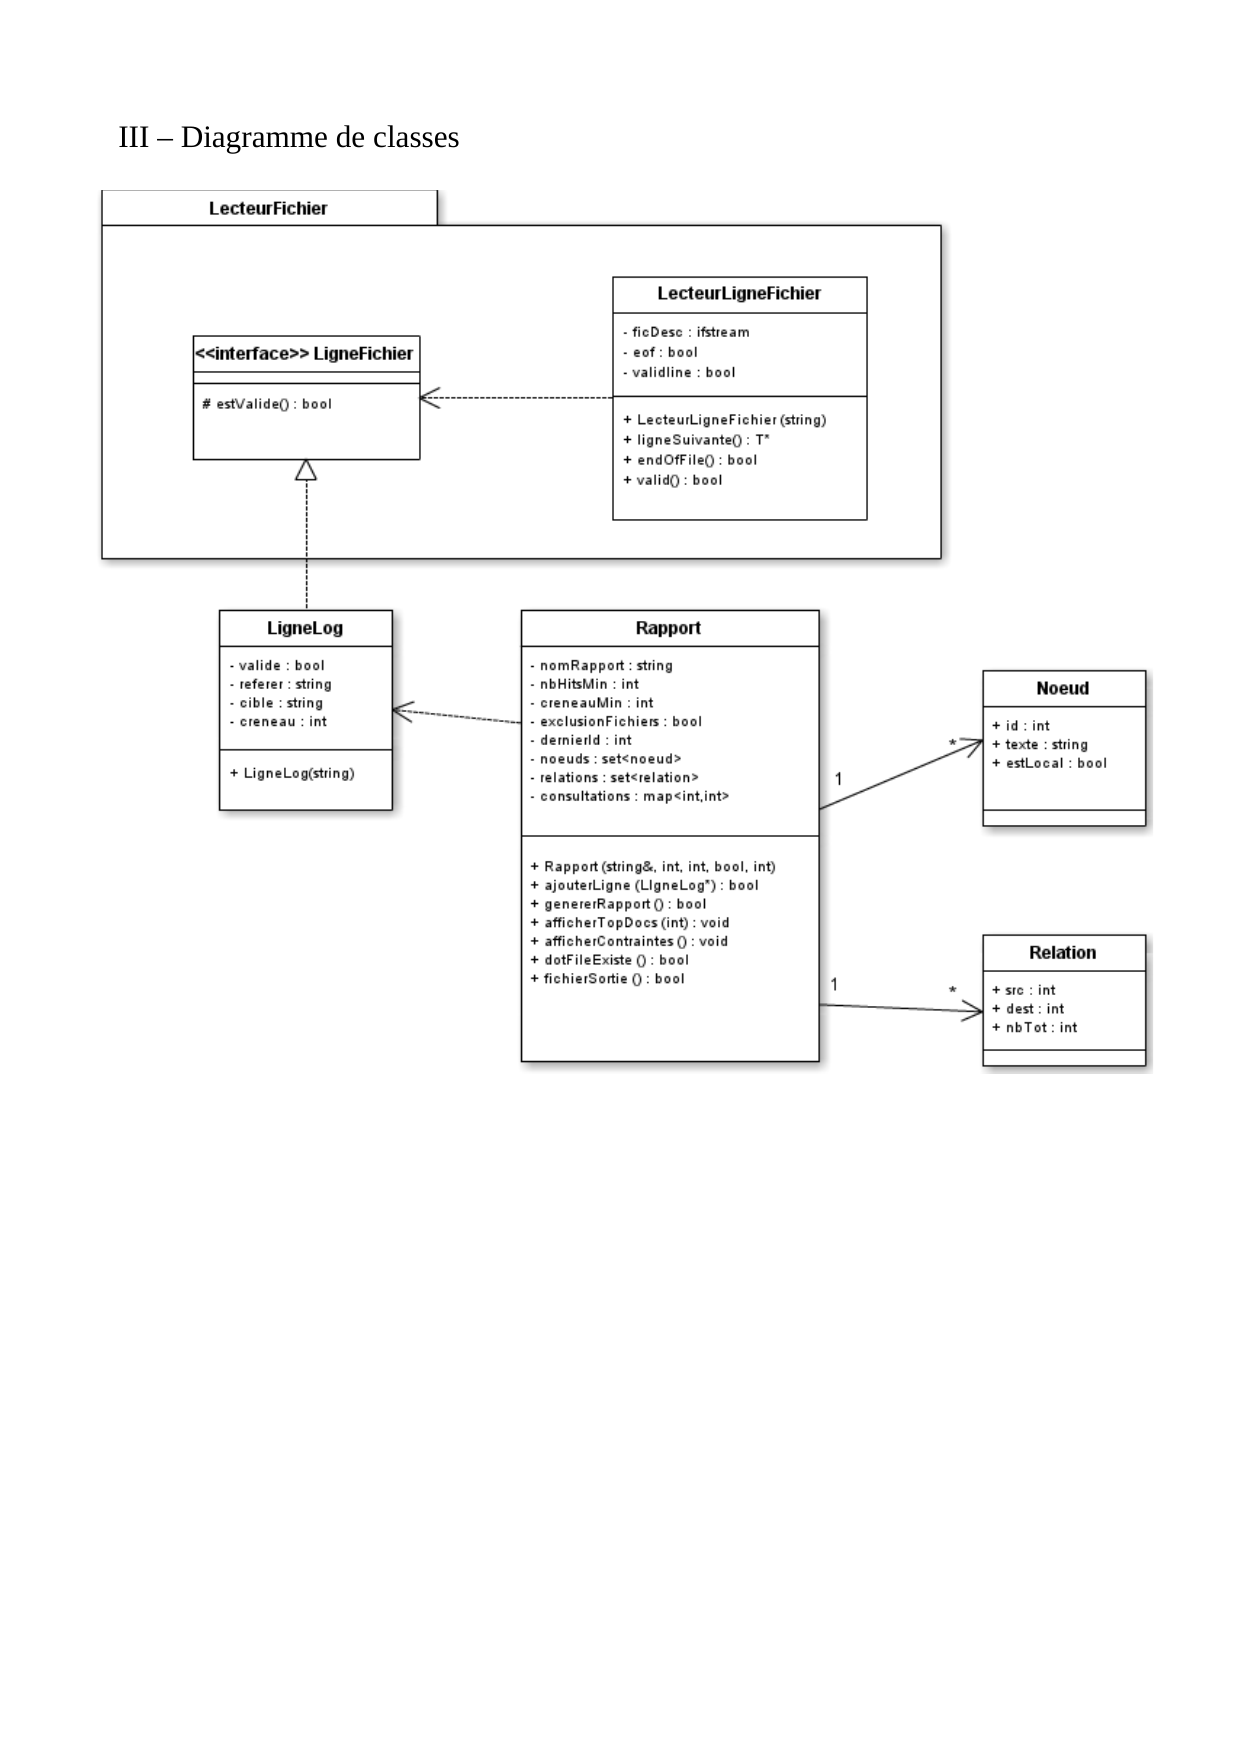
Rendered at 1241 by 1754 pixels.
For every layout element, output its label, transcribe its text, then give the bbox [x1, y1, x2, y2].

text III – Diagramme de classes [118, 118, 1122, 154]
picture [87, 190, 1154, 1074]
